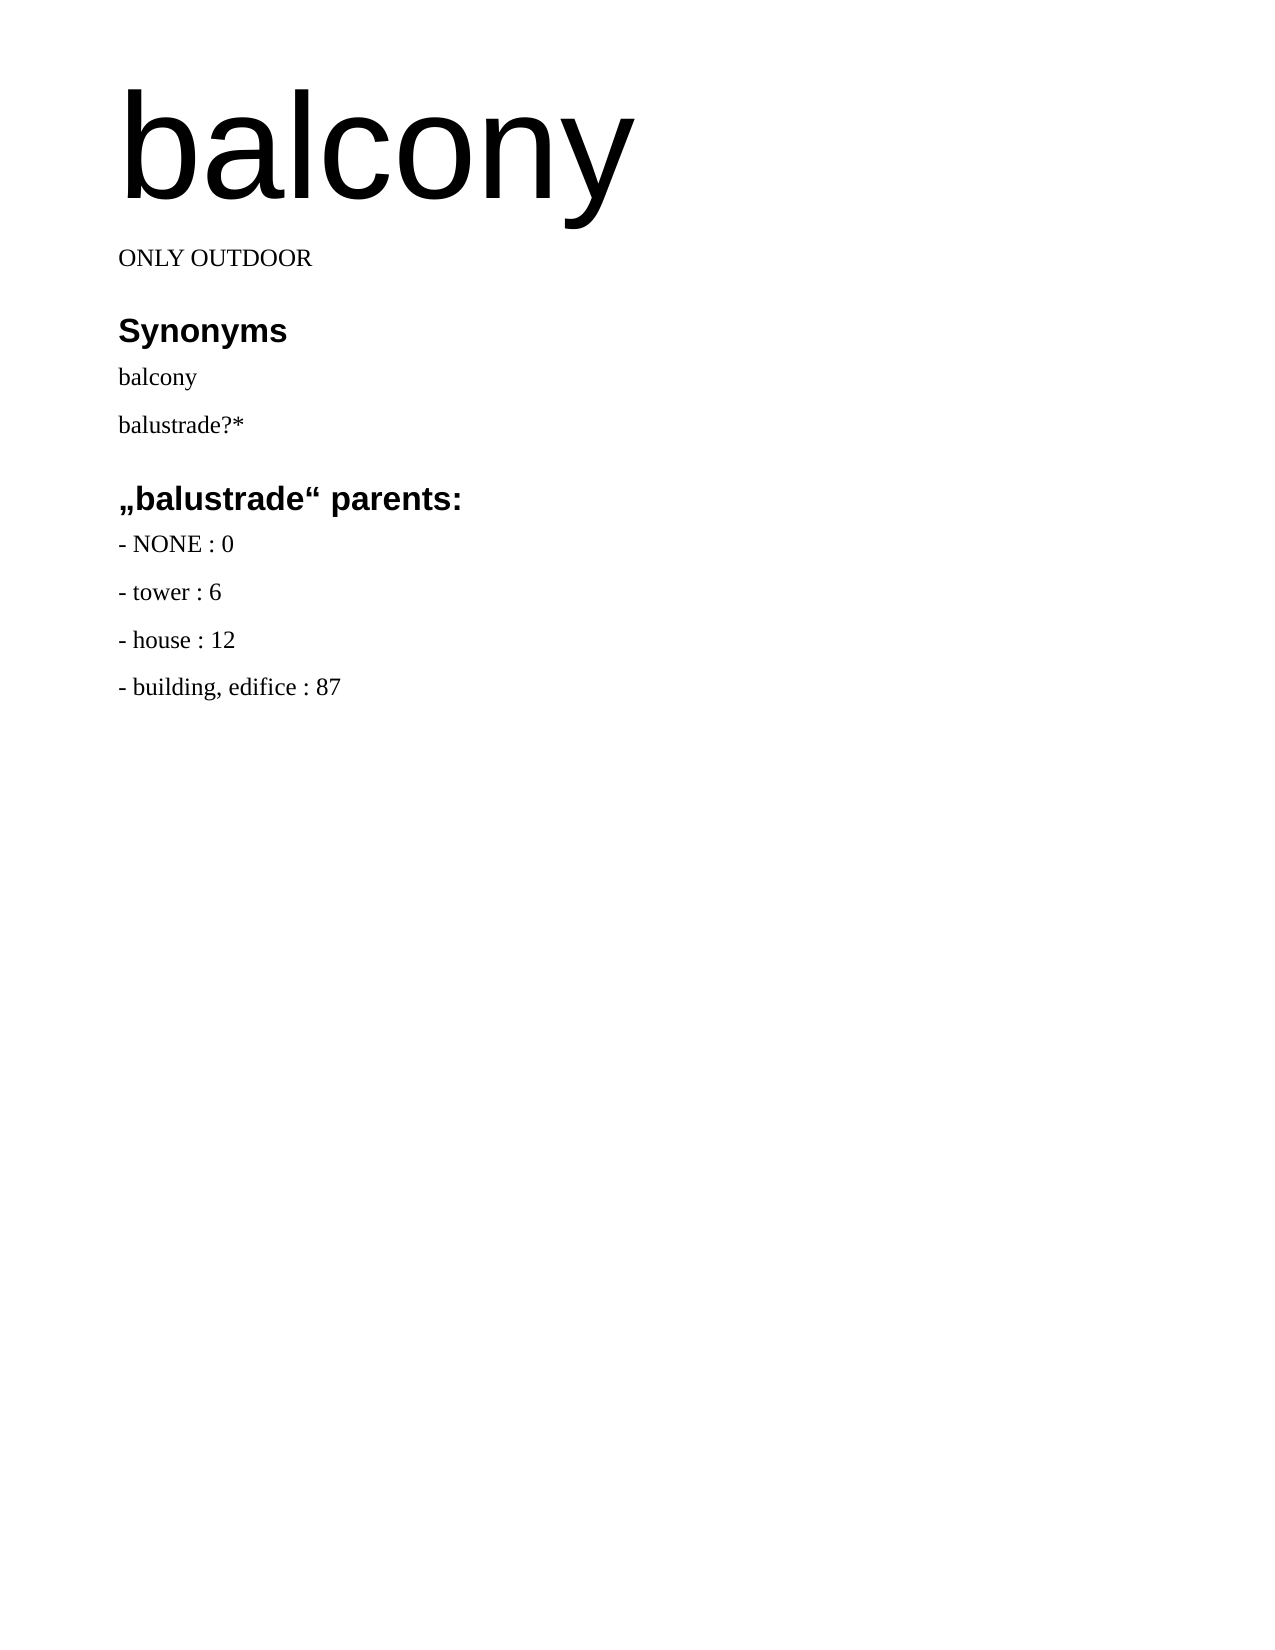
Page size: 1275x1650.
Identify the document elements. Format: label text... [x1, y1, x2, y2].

subtitle balcony [118, 58, 1157, 230]
text balcony [118, 362, 1157, 391]
text ONLY OUTDOOR [118, 243, 1157, 271]
subtitle Synonyms [118, 311, 1157, 350]
text - NONE : 0 [118, 529, 1157, 558]
text - house : 12 [118, 625, 1157, 653]
subtitle „balustrade“ parents: [118, 478, 1157, 517]
text - tower : 6 [118, 577, 1157, 606]
text - building, edifice : 87 [118, 672, 1157, 701]
text balustrade?* [118, 410, 1157, 439]
